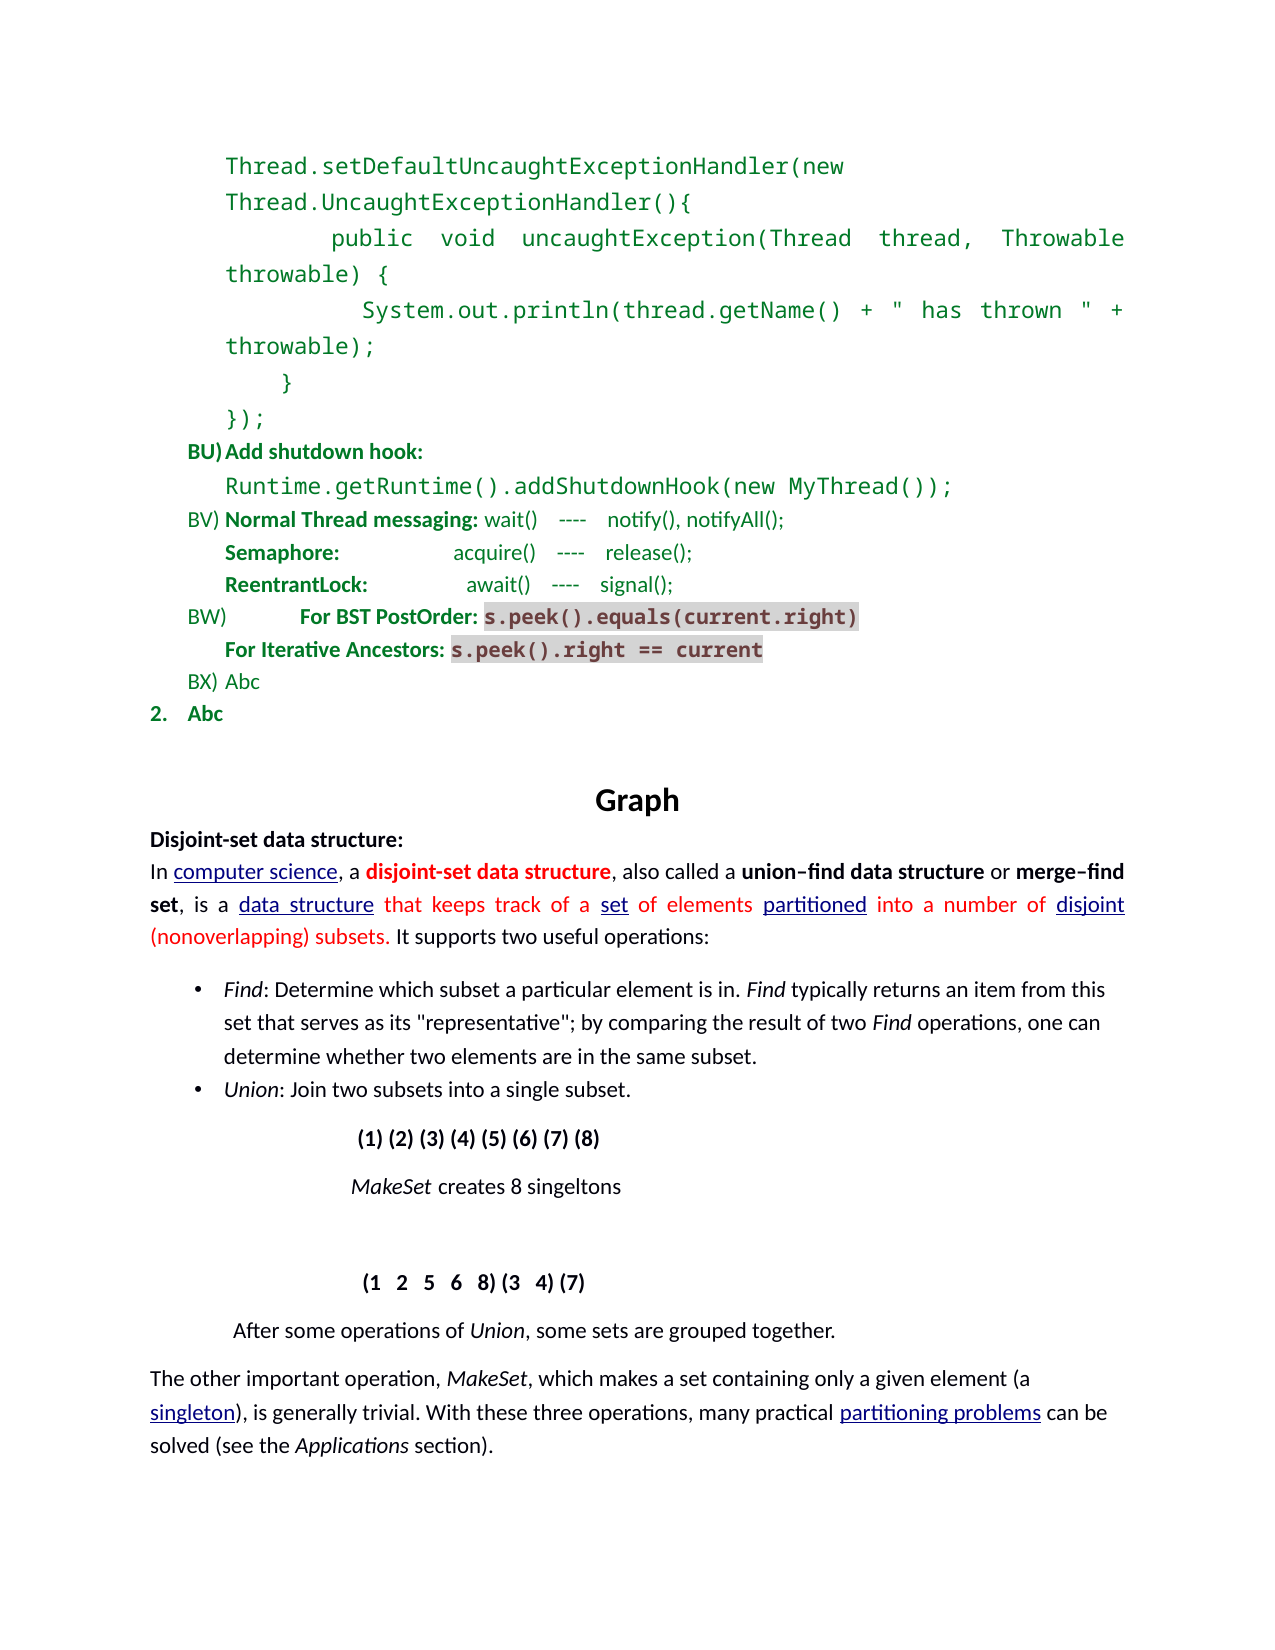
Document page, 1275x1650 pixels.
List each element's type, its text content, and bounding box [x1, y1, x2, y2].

text The other important operation, MakeSet, which makes a set containing only a given element (a singleton), is generally trivial. With these three operations, many practical partitioning problems can be solved (see the Applications section). [150, 1364, 1125, 1459]
list Union: Join two subsets into a single subset. [194, 1076, 1125, 1103]
text (1 2 5 6 8) (3 4) (7) [150, 1268, 1125, 1296]
list Normal Thread messaging: wait() ---- notify(), notifyAll(); [187, 506, 1125, 534]
list Semaphore: acquire() ---- release(); [187, 538, 1125, 566]
list Disjoint-set data structure: [150, 825, 1125, 853]
list public void uncaughtException(Thread thread, Throwable throwable) { [187, 222, 1125, 289]
list Runtime.getRuntime().addShutdownHook(new MyThread()); [187, 470, 1125, 501]
list Abc [187, 667, 1125, 695]
list }); [187, 402, 1125, 433]
text After some operations of Union, some sets are grouped together. [150, 1316, 1125, 1344]
list Find: Determine which subset a particular element is in. Find typically returns an item from this set that serves as its "representative"; by comparing the result of two Find operations, one can determine whether two elements are in the same subset. [194, 975, 1125, 1070]
list In computer science, a disjoint-set data structure, also called a union–find data structure or merge–find set, is a data structure that keeps track of a set of elements partitioned into a number of disjoint (nonoverlapping) subsets. It supports two useful operations: [150, 857, 1125, 950]
text (1) (2) (3) (4) (5) (6) (7) (8) [150, 1124, 1125, 1152]
text MakeSet creates 8 singeltons [150, 1172, 1125, 1200]
list System.out.println(thread.getName() + " has thrown " + throwable); [187, 294, 1125, 361]
list Add shutdown hook: [187, 437, 1125, 466]
list Abc [150, 699, 1125, 728]
list Graph [150, 778, 1125, 819]
list } [187, 366, 1125, 397]
list ReentrantLock: await() ---- signal(); [187, 570, 1125, 598]
list For Iterative Ancestors: s.peek().right == current [187, 635, 1125, 663]
list For BST PostOrder: s.peek().equals(current.right) [187, 602, 1125, 631]
list Thread.setDefaultUncaughtExceptionHandler(new Thread.UncaughtExceptionHandler(){ [187, 150, 1125, 217]
